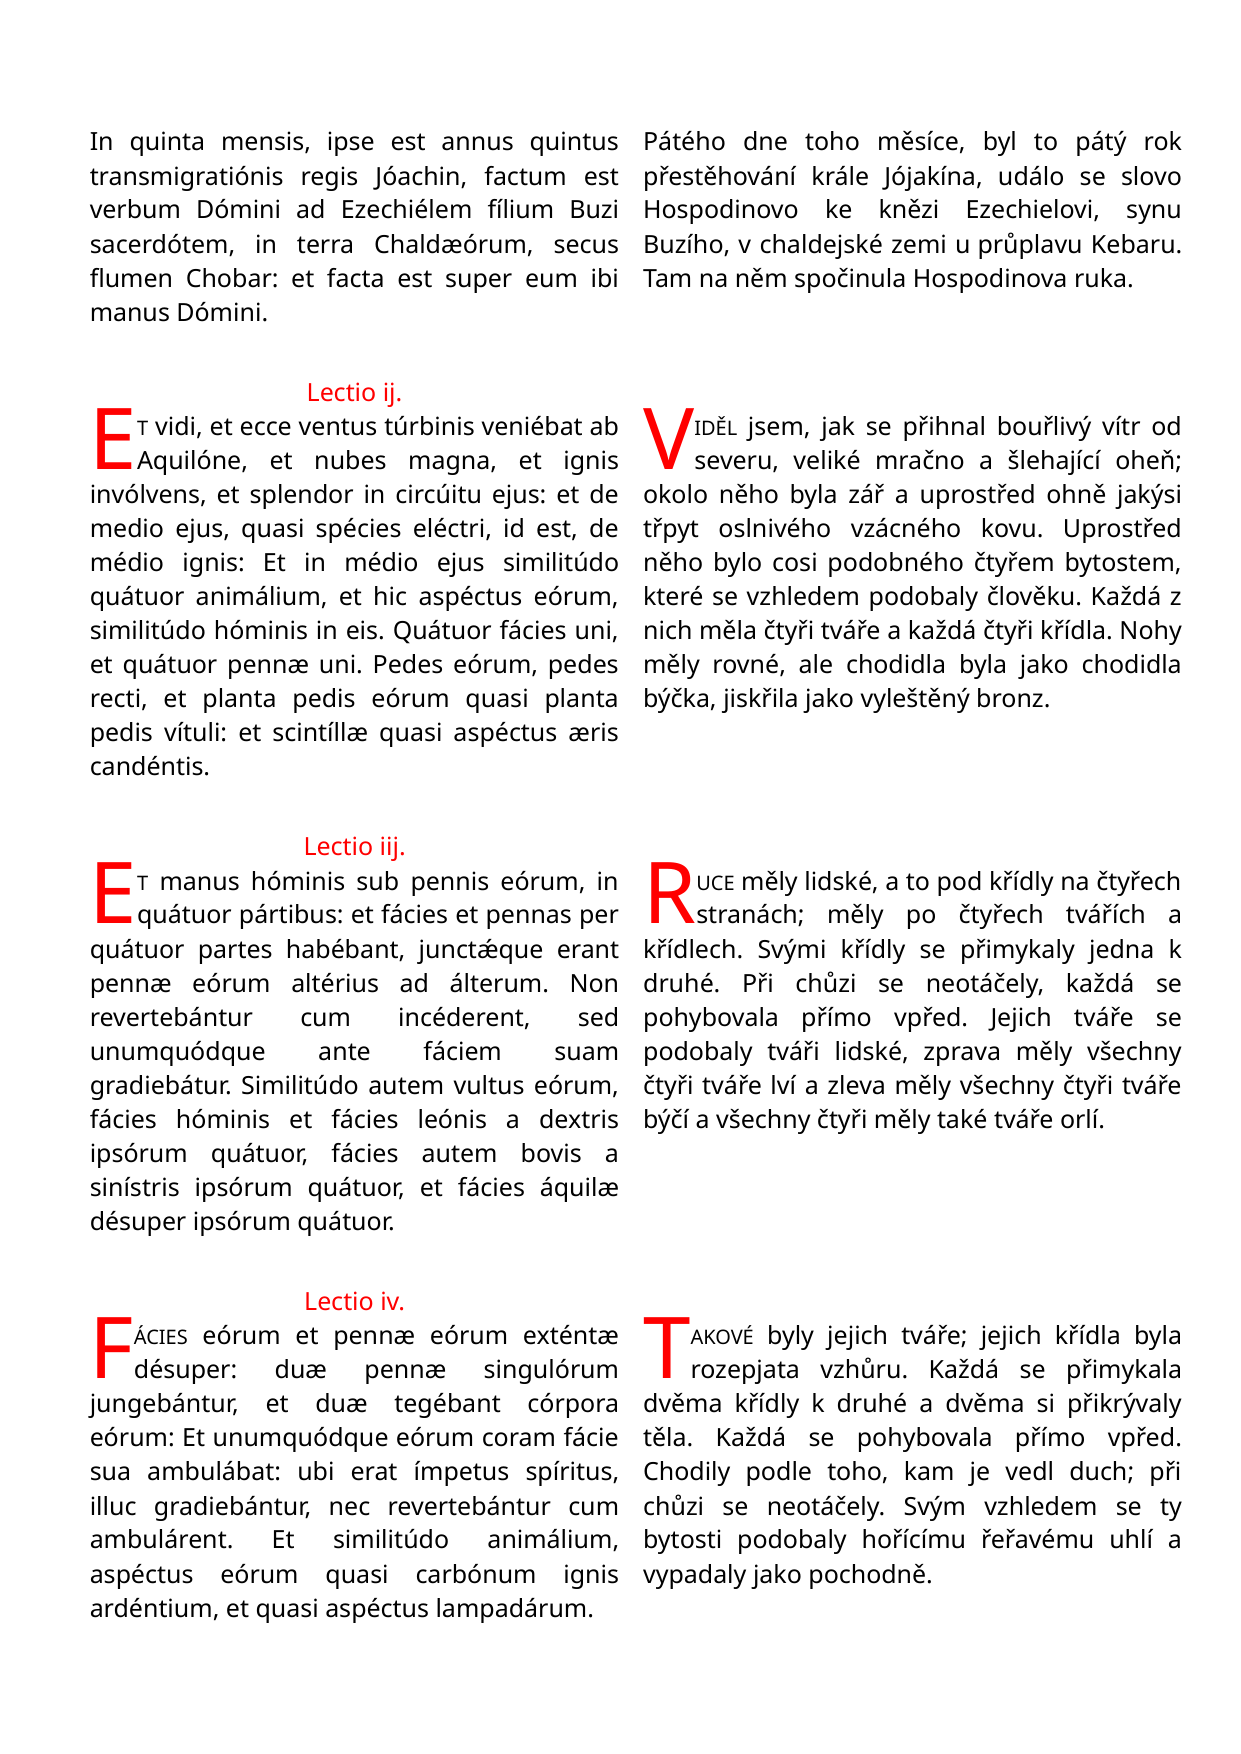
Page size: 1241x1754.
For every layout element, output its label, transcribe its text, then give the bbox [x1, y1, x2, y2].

table_cell Takové byly jejich tváře; jejich křídla byla rozepjata vzhůru. Každá se přimykala dvěma křídly k druhé a dvěma si přikrývaly těla. Každá se pohybovala přímo vpřed. Chodily podle toho, kam je vedl duch; při chůzi se neotáčely. Svým vzhledem se ty bytosti podobaly hořícímu řeřavému uhlí a vypadaly jako pochodně. [631, 1278, 1194, 1630]
table_cell Lectio iij. Et manus hóminis sub pennis eórum, in quátuor pártibus: et fácies et pennas per quátuor partes habébant, junctǽque erant pennæ eórum altérius ad álterum. Non revertebántur cum incéderent, sed unumquódque ante fáciem suam gradiebátur. Similitúdo autem vultus eórum, fácies hóminis et fácies leónis a dextris ipsórum quátuor, fácies autem bovis a sinístris ipsórum quátuor, et fácies áquilæ désuper ipsórum quátuor. [78, 823, 631, 1278]
table_cell Lectio iv. Fácies eórum et pennæ eórum exténtæ désuper: duæ pennæ singulórum jungebántur, et duæ tegébant córpora eórum: Et unumquódque eórum coram fácie sua ambulábat: ubi erat ímpetus spíritus, illuc gradiebántur, nec revertebántur cum ambulárent. Et similitúdo animálium, aspéctus eórum quasi carbónum ignis ardéntium, et quasi aspéctus lampadárum. [78, 1278, 631, 1630]
table_cell Ruce měly lidské, a to pod křídly na čtyřech stranách; měly po čtyřech tvářích a křídlech. Svými křídly se přimykaly jedna k druhé. Při chůzi se neotáčely, každá se pohybovala přímo vpřed. Jejich tváře se podobaly tváři lidské, zprava měly všechny čtyři tváře lví a zleva měly všechny čtyři tváře býčí a všechny čtyři měly také tváře orlí. [631, 823, 1194, 1278]
table_cell Třicátého roku ve čtvrtém měsíci, pátého dne toho měsíce, když jsem byl mezi přesídlenci u průplavu Kebaru, otevřela se nebesa a měl jsem různá vidění od Boha. Pátého dne toho měsíce, byl to pátý rok přestěhování krále Jójakína, událo se slovo Hospodinovo ke knězi Ezechielovi, synu Buzího, v chaldejské zemi u průplavu Kebaru. Tam na něm spočinula Hospodinova ruka. [631, 118, 1194, 368]
table_cell In I. Nocturno Incipit liber Ezechiélis Prophétæ. Lectio j. Cap. 1. Et factum est in trigésimo anno, in quarto, in quinta mensis, cum essem in médio captivórum juxta flúvium Chobar, apérti sunt cœli, et vidi visiónes Dei. In quinta mensis, ipse est annus quintus transmigratiónis regis Jóachin, factum est verbum Dómini ad Ezechiélem fílium Buzi sacerdótem, in terra Chaldæórum, secus flumen Chobar: et facta est super eum ibi manus Dómini. [78, 118, 631, 368]
table_cell Viděl jsem, jak se přihnal bouřlivý vítr od severu, veliké mračno a šlehající oheň; okolo něho byla zář a uprostřed ohně jakýsi třpyt oslnivého vzácného kovu. Uprostřed něho bylo cosi podobného čtyřem bytostem, které se vzhledem podobaly člověku. Každá z nich měla čtyři tváře a každá čtyři křídla. Nohy měly rovné, ale chodidla byla jako chodidla býčka, jiskřila jako vyleštěný bronz. [631, 369, 1194, 823]
table_cell Lectio ij. Et vidi, et ecce ventus túrbinis veniébat ab Aquilóne, et nubes magna, et ignis invólvens, et splendor in circúitu ejus: et de medio ejus, quasi spécies eléctri, id est, de médio ignis: Et in médio ejus similitúdo quátuor animálium, et hic aspéctus eórum, similitúdo hóminis in eis. Quátuor fácies uni, et quátuor pennæ uni. Pedes eórum, pedes recti, et planta pedis eórum quasi planta pedis vítuli: et scintíllæ quasi aspéctus æris candéntis. [78, 369, 631, 823]
